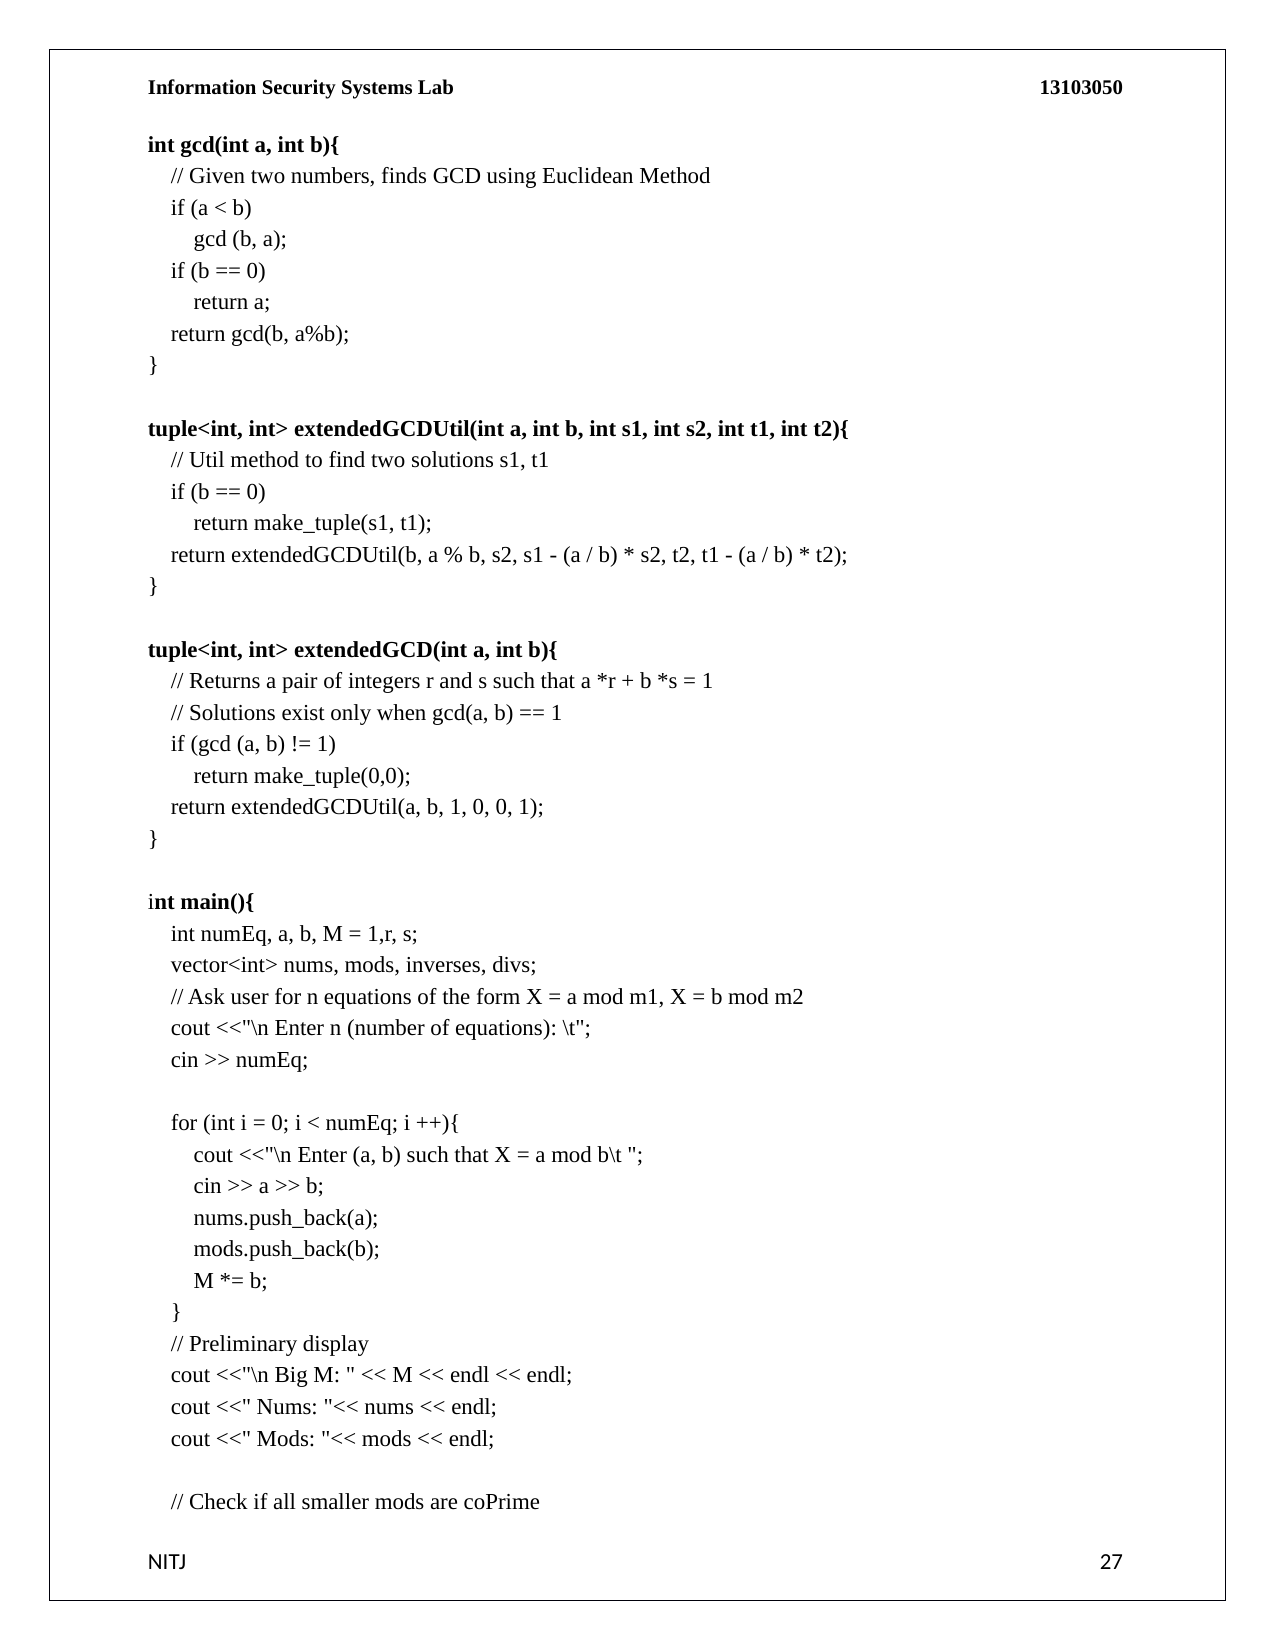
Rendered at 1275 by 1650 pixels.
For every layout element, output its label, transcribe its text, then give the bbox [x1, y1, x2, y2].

text // Returns a pair of integers r and s such that a *r + b *s = 1 [148, 667, 1169, 693]
text // Given two numbers, finds GCD using Euclidean Method [148, 162, 1169, 188]
text if (gcd (a, b) != 1) [148, 730, 1169, 757]
text cout <<"\n Enter n (number of equations): \t"; [148, 1014, 1169, 1041]
text } [148, 825, 1169, 851]
text return extendedGCDUtil(a, b, 1, 0, 0, 1); [148, 793, 1169, 820]
text return extendedGCDUtil(b, a % b, s2, s1 - (a / b) * s2, t2, t1 - (a / b) * t2); [148, 541, 1169, 567]
text return gcd(b, a%b); [148, 320, 1169, 346]
text cin >> numEq; [148, 1046, 1169, 1072]
text int numEq, a, b, M = 1,r, s; [148, 920, 1169, 946]
text } [148, 352, 1169, 378]
text gcd (b, a); [148, 225, 1169, 252]
text tuple<int, int> extendedGCD(int a, int b){ [148, 636, 1169, 662]
text mods.push_back(b); [148, 1235, 1169, 1262]
text cout <<"\n Big M: " << M << endl << endl; [148, 1362, 1169, 1388]
text cin >> a >> b; [148, 1172, 1169, 1198]
text cout <<"\n Enter (a, b) such that X = a mod b\t "; [148, 1141, 1169, 1167]
text M *= b; [148, 1267, 1169, 1293]
text // Ask user for n equations of the form X = a mod m1, X = b mod m2 [148, 983, 1169, 1009]
text tuple<int, int> extendedGCDUtil(int a, int b, int s1, int s2, int t1, int t2){ [148, 415, 1169, 441]
text int gcd(int a, int b){ [148, 131, 1169, 157]
text if (b == 0) [148, 478, 1169, 504]
text return a; [148, 288, 1169, 315]
text if (b == 0) [148, 257, 1169, 283]
text int main(){ [148, 888, 1169, 914]
text nums.push_back(a); [148, 1204, 1169, 1230]
text return make_tuple(s1, t1); [148, 509, 1169, 536]
text } [148, 572, 1169, 599]
text // Check if all smaller mods are coPrime [148, 1488, 1169, 1514]
text // Solutions exist only when gcd(a, b) == 1 [148, 699, 1169, 725]
text cout <<" Mods: "<< mods << endl; [148, 1425, 1169, 1451]
text } [148, 1298, 1169, 1325]
text return make_tuple(0,0); [148, 762, 1169, 788]
text // Util method to find two solutions s1, t1 [148, 446, 1169, 473]
text // Preliminary display [148, 1330, 1169, 1356]
text cout <<" Nums: "<< nums << endl; [148, 1393, 1169, 1419]
text vector<int> nums, mods, inverses, divs; [148, 951, 1169, 978]
text for (int i = 0; i < numEq; i ++){ [148, 1109, 1169, 1135]
text if (a < b) [148, 194, 1169, 220]
